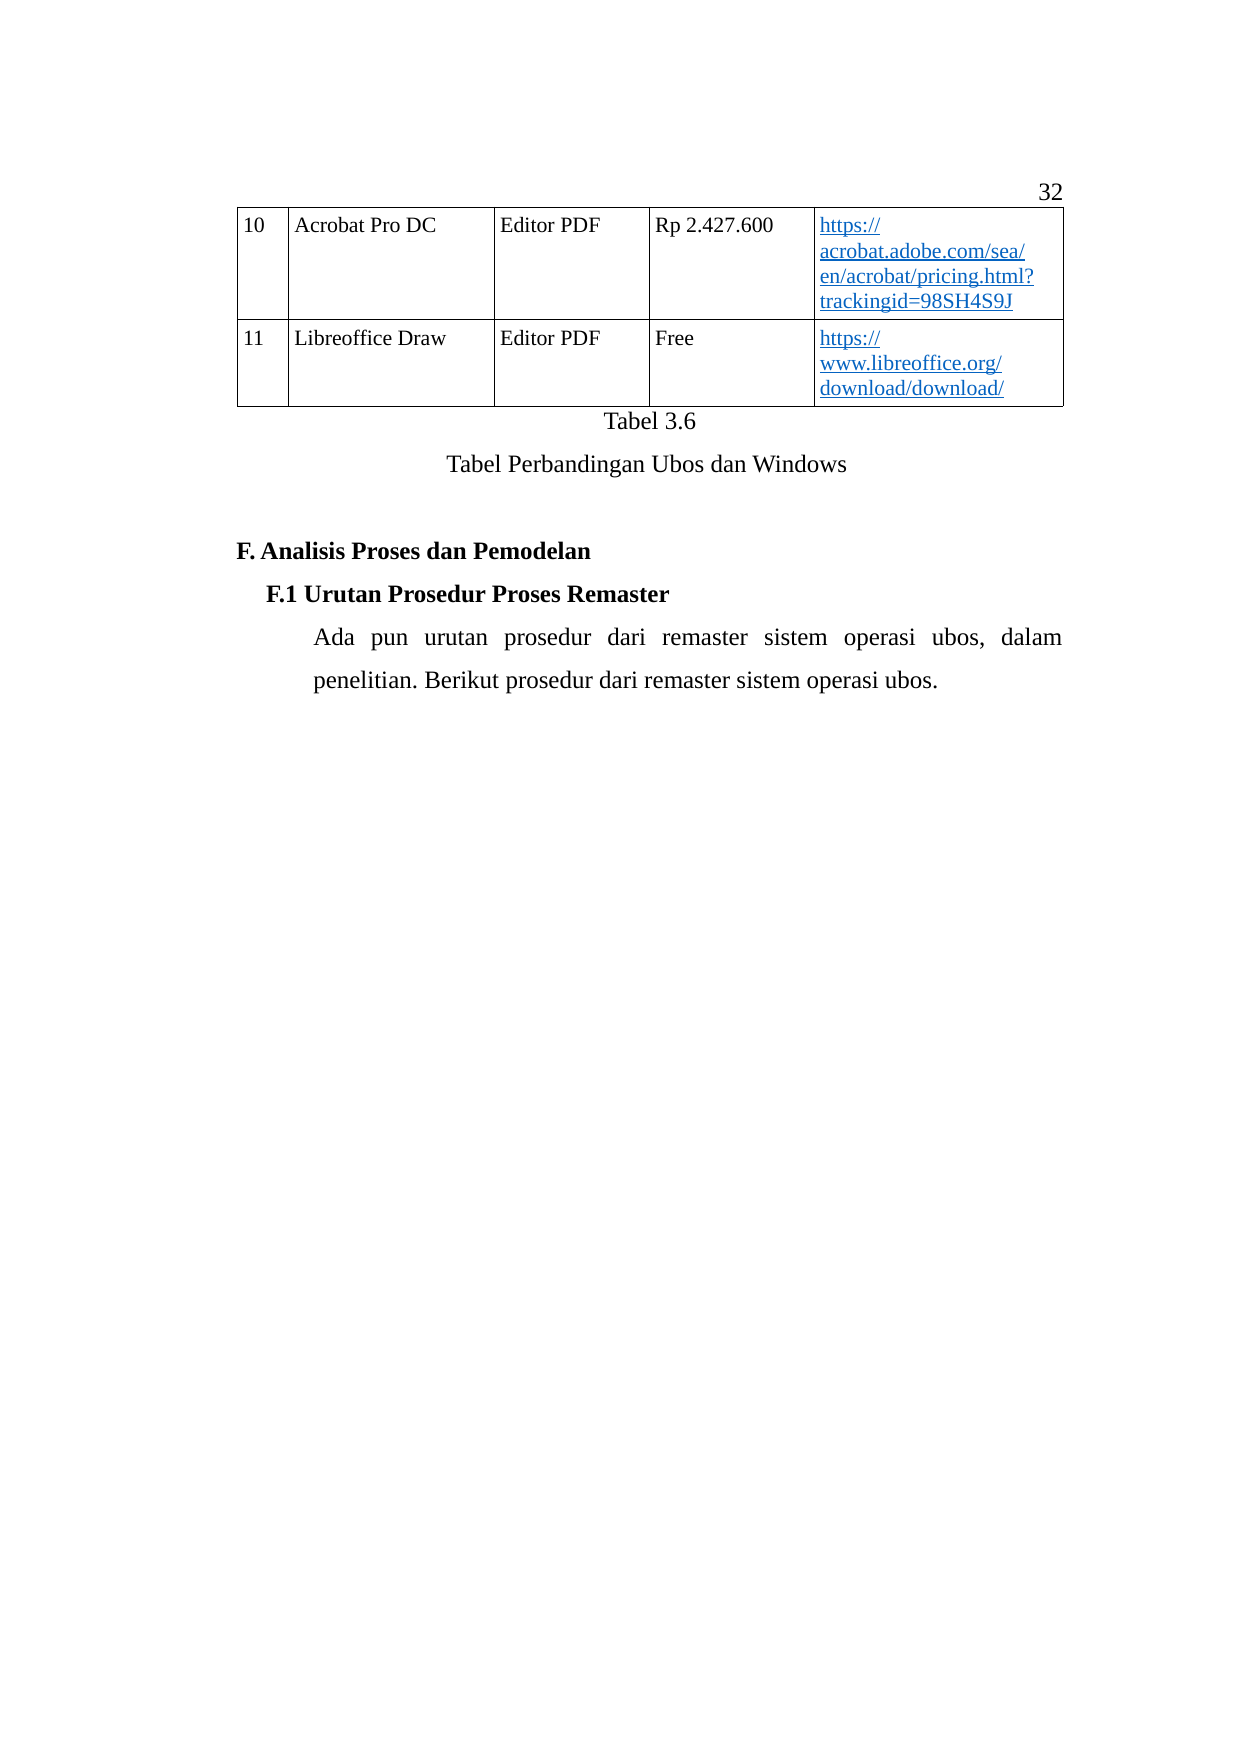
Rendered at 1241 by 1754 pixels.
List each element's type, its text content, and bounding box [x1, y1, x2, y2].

table_cell 10 [238, 208, 288, 319]
table_cell Libreoffice Draw [289, 320, 494, 406]
text F. Analisis Proses dan Pemodelan [236, 536, 1063, 564]
table_cell https://www.libreoffice.org/download/download/ [815, 320, 1063, 406]
text Tabel Perbandingan Ubos dan Windows [236, 449, 1063, 478]
table_cell https://acrobat.adobe.com/sea/en/acrobat/pricing.html?trackingid=98SH4S9J [815, 208, 1063, 319]
table_cell 11 [238, 320, 288, 406]
table_cell Rp 2.427.600 [650, 208, 814, 319]
table_cell Editor PDF [495, 320, 649, 406]
text Tabel 3.6 [236, 406, 1063, 435]
text Ada pun urutan prosedur dari remaster sistem operasi ubos, dalam penelitian. Berikut prosedur dari remaster sistem operasi ubos. [313, 622, 1063, 694]
text F.1 Urutan Prosedur Proses Remaster [266, 579, 1063, 608]
table_cell Editor PDF [495, 208, 649, 319]
table_cell Free [650, 320, 814, 406]
table_cell Acrobat Pro DC [289, 208, 494, 319]
